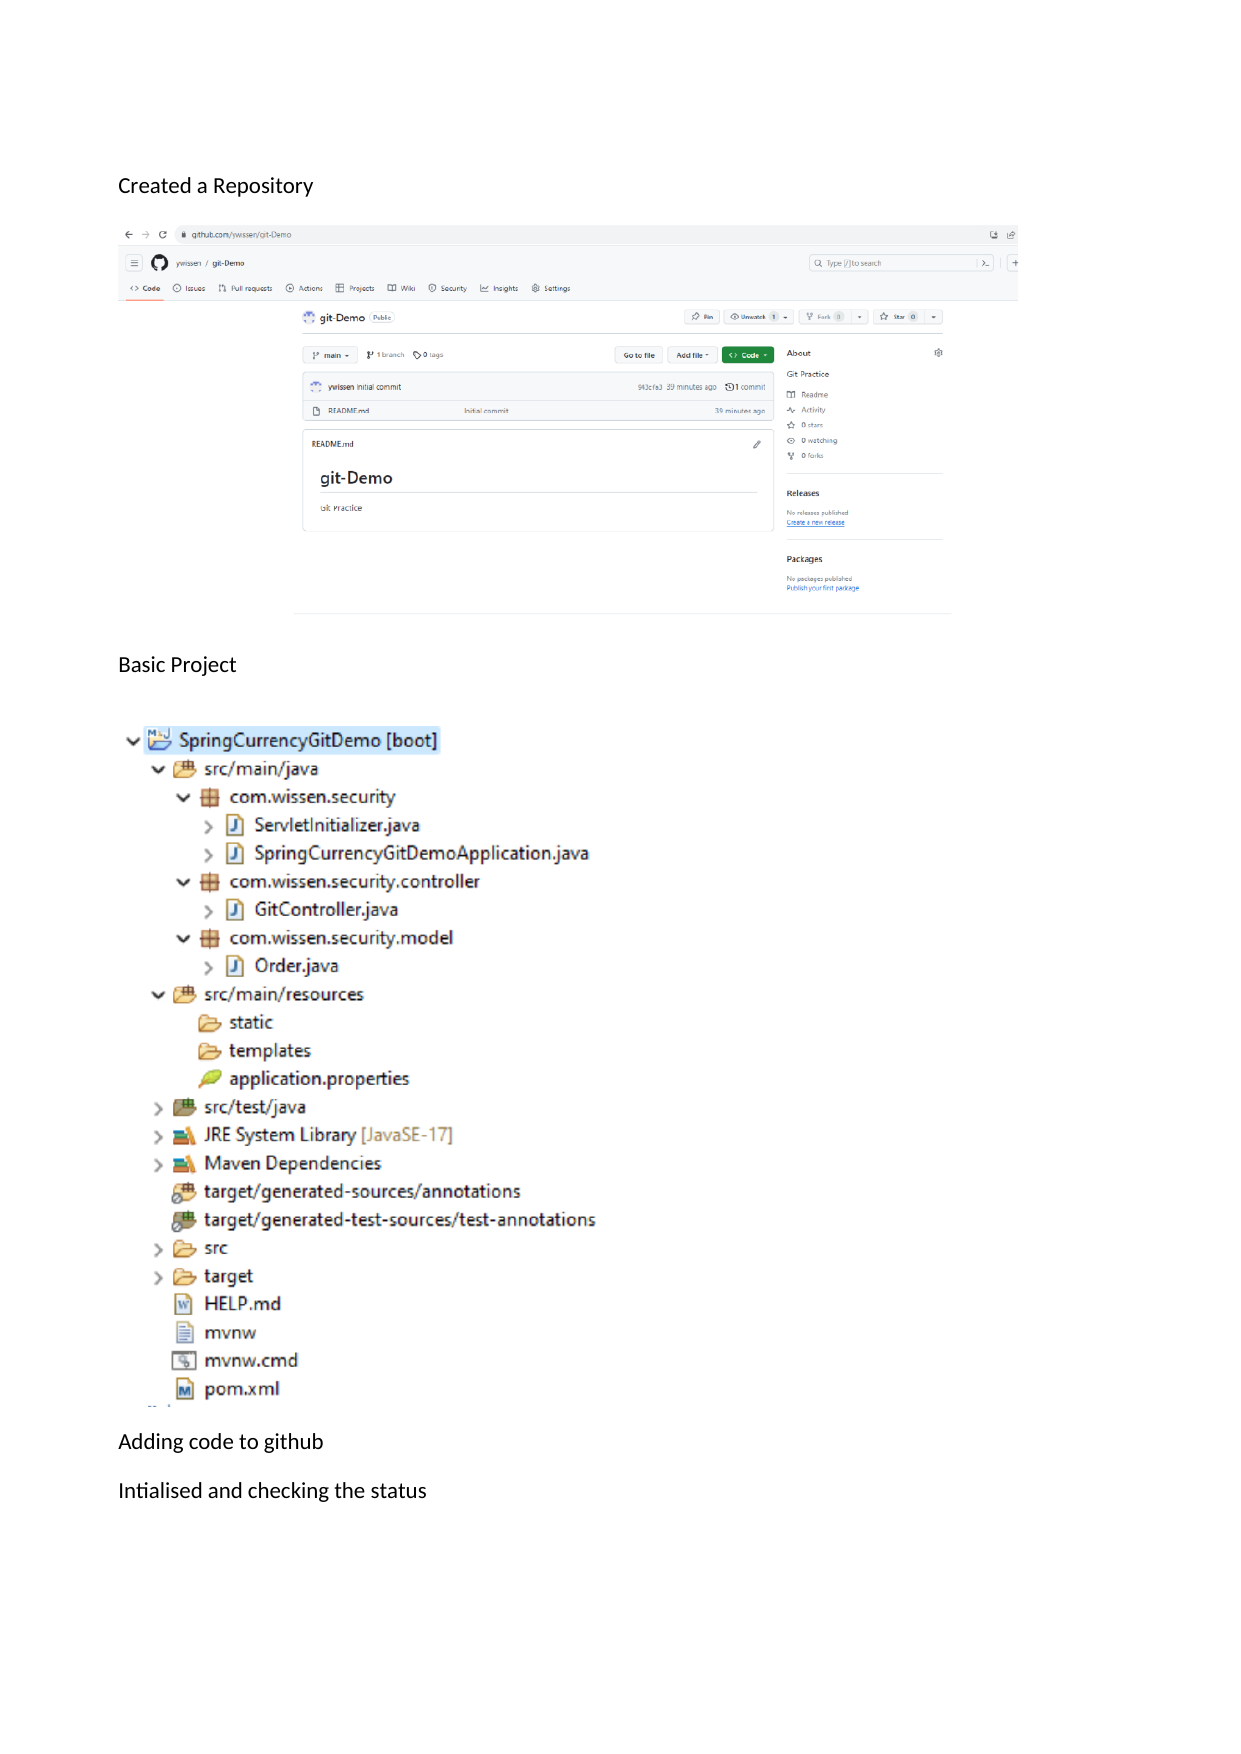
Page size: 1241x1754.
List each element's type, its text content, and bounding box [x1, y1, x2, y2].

text Adding code to github [118, 1427, 1240, 1455]
text Intialised and checking the status [118, 1476, 1240, 1504]
text Created a Repository [118, 171, 1240, 199]
text Basic Project [118, 650, 1240, 678]
